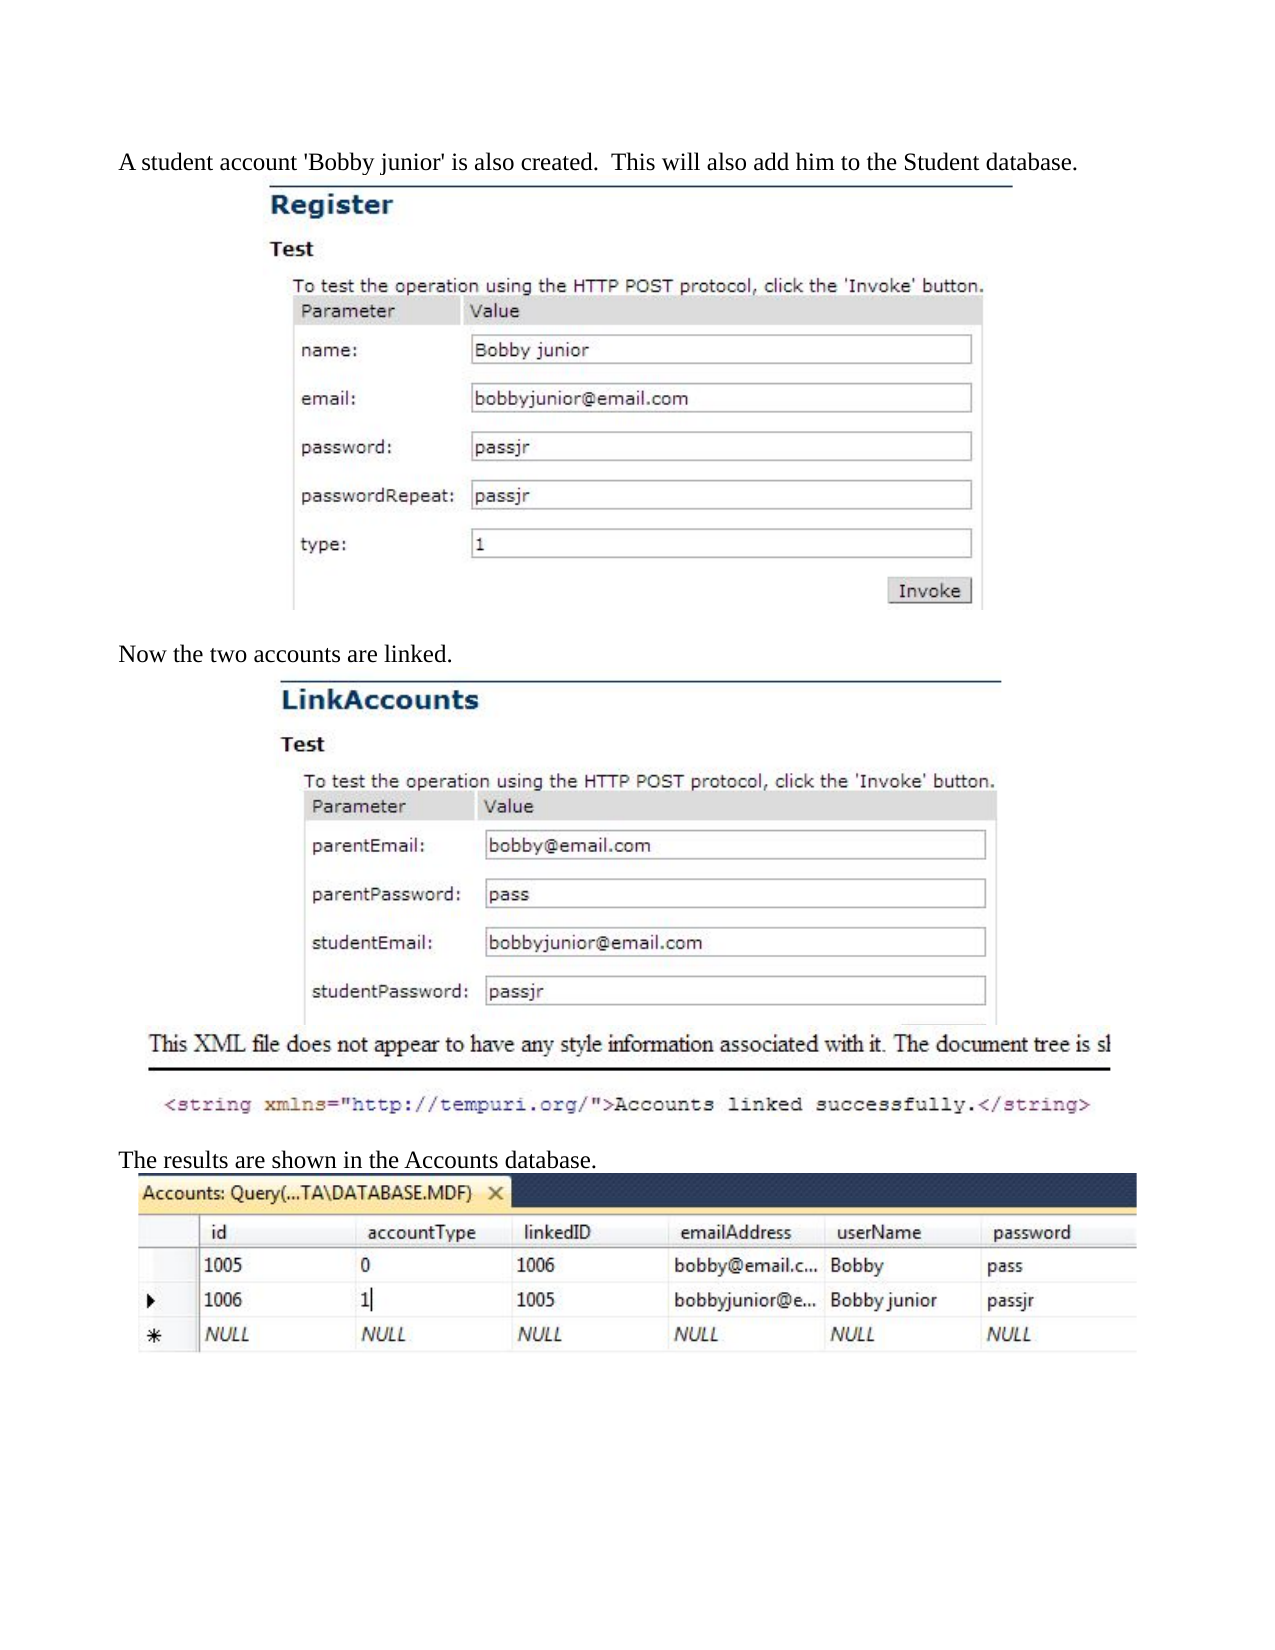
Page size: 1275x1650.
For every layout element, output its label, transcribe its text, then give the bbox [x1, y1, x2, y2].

picture [144, 667, 1111, 1117]
text A student account 'Bobby junior' is also created. This will also add him to the Student database. [118, 147, 1157, 176]
picture [262, 175, 1013, 610]
text The results are shown in the Accounts database. [118, 1145, 1157, 1174]
picture [138, 1173, 1137, 1354]
text Now the two accounts are linked. [118, 639, 1157, 667]
